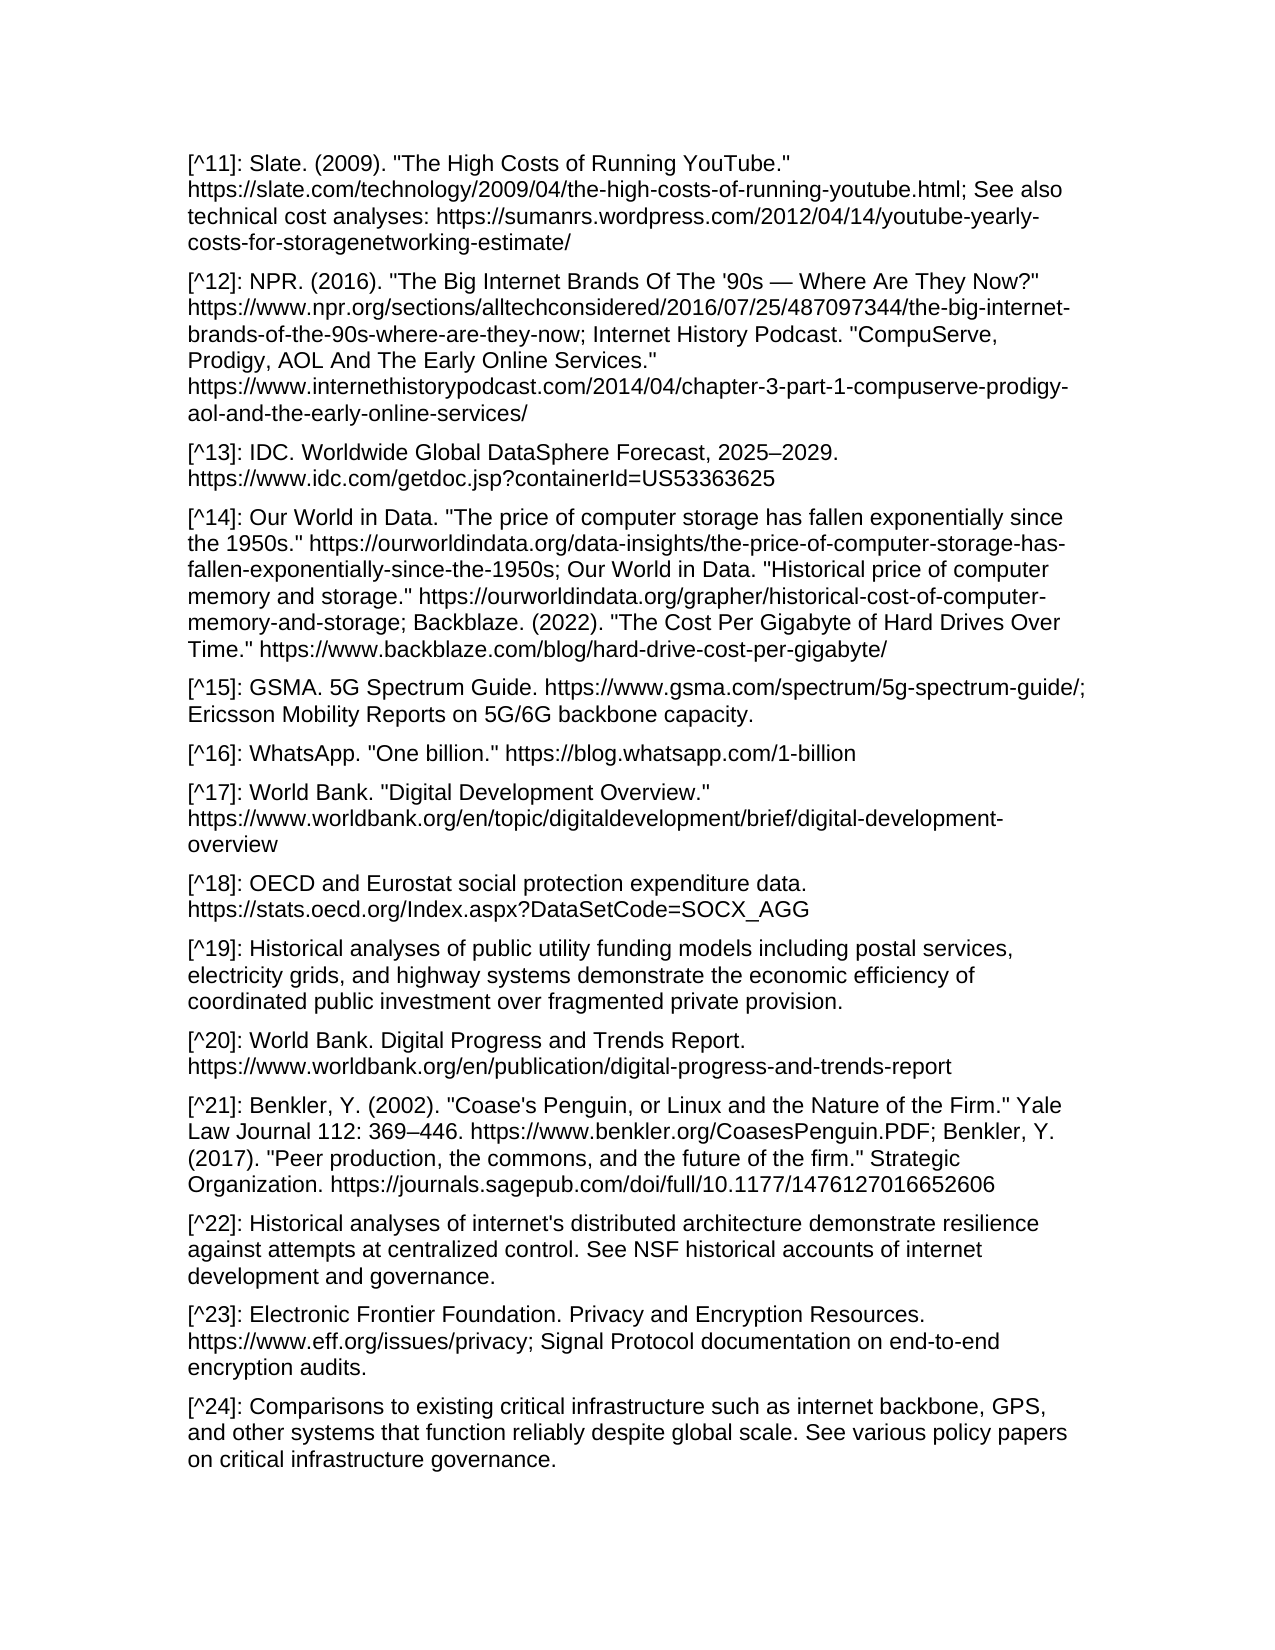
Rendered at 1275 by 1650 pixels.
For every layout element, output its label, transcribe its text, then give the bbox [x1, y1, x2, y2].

text [^16]: WhatsApp. "One billion." https://blog.whatsapp.com/1-billion [187, 739, 1087, 766]
text [^19]: Historical analyses of public utility funding models including postal services, electricity grids, and highway systems demonstrate the economic efficiency of coordinated public investment over fragmented private provision. [187, 935, 1087, 1014]
text [^22]: Historical analyses of internet's distributed architecture demonstrate resilience against attempts at centralized control. See NSF historical accounts of internet development and governance. [187, 1210, 1087, 1289]
text [^15]: GSMA. 5G Spectrum Guide. https://www.gsma.com/spectrum/5g-spectrum-guide/; Ericsson Mobility Reports on 5G/6G backbone capacity. [187, 674, 1087, 727]
text [^14]: Our World in Data. "The price of computer storage has fallen exponentially since the 1950s." https://ourworldindata.org/data-insights/the-price-of-computer-storage-has-fallen-exponentially-since-the-1950s; Our World in Data. "Historical price of computer memory and storage." https://ourworldindata.org/grapher/historical-cost-of-computer-memory-and-storage; Backblaze. (2022). "The Cost Per Gigabyte of Hard Drives Over Time." https://www.backblaze.com/blog/hard-drive-cost-per-gigabyte/ [187, 504, 1087, 662]
text [^24]: Comparisons to existing critical infrastructure such as internet backbone, GPS, and other systems that function reliably despite global scale. See various policy papers on critical infrastructure governance. [187, 1393, 1087, 1472]
text [^18]: OECD and Eurostat social protection expenditure data. https://stats.oecd.org/Index.aspx?DataSetCode=SOCX_AGG [187, 870, 1087, 923]
text [^13]: IDC. Worldwide Global DataSphere Forecast, 2025–2029. https://www.idc.com/getdoc.jsp?containerId=US53363625 [187, 438, 1087, 491]
text [^21]: Benkler, Y. (2002). "Coase's Penguin, or Linux and the Nature of the Firm." Yale Law Journal 112: 369–446. https://www.benkler.org/CoasesPenguin.PDF; Benkler, Y. (2017). "Peer production, the commons, and the future of the firm." Strategic Organization. https://journals.sagepub.com/doi/full/10.1177/1476127016652606 [187, 1092, 1087, 1197]
text [^17]: World Bank. "Digital Development Overview." https://www.worldbank.org/en/topic/digitaldevelopment/brief/digital-development-overview [187, 778, 1087, 857]
text [^23]: Electronic Frontier Foundation. Privacy and Encryption Resources. https://www.eff.org/issues/privacy; Signal Protocol documentation on end-to-end encryption audits. [187, 1301, 1087, 1381]
text [^12]: NPR. (2016). "The Big Internet Brands Of The '90s — Where Are They Now?" https://www.npr.org/sections/alltechconsidered/2016/07/25/487097344/the-big-internet-brands-of-the-90s-where-are-they-now; Internet History Podcast. "CompuServe, Prodigy, AOL And The Early Online Services." https://www.internethistorypodcast.com/2014/04/chapter-3-part-1-compuserve-prodigy-aol-and-the-early-online-services/ [187, 268, 1087, 426]
text [^20]: World Bank. Digital Progress and Trends Report. https://www.worldbank.org/en/publication/digital-progress-and-trends-report [187, 1027, 1087, 1079]
text [^11]: Slate. (2009). "The High Costs of Running YouTube." https://slate.com/technology/2009/04/the-high-costs-of-running-youtube.html; See also technical cost analyses: https://sumanrs.wordpress.com/2012/04/14/youtube-yearly-costs-for-storagenetworking-estimate/ [187, 150, 1087, 255]
